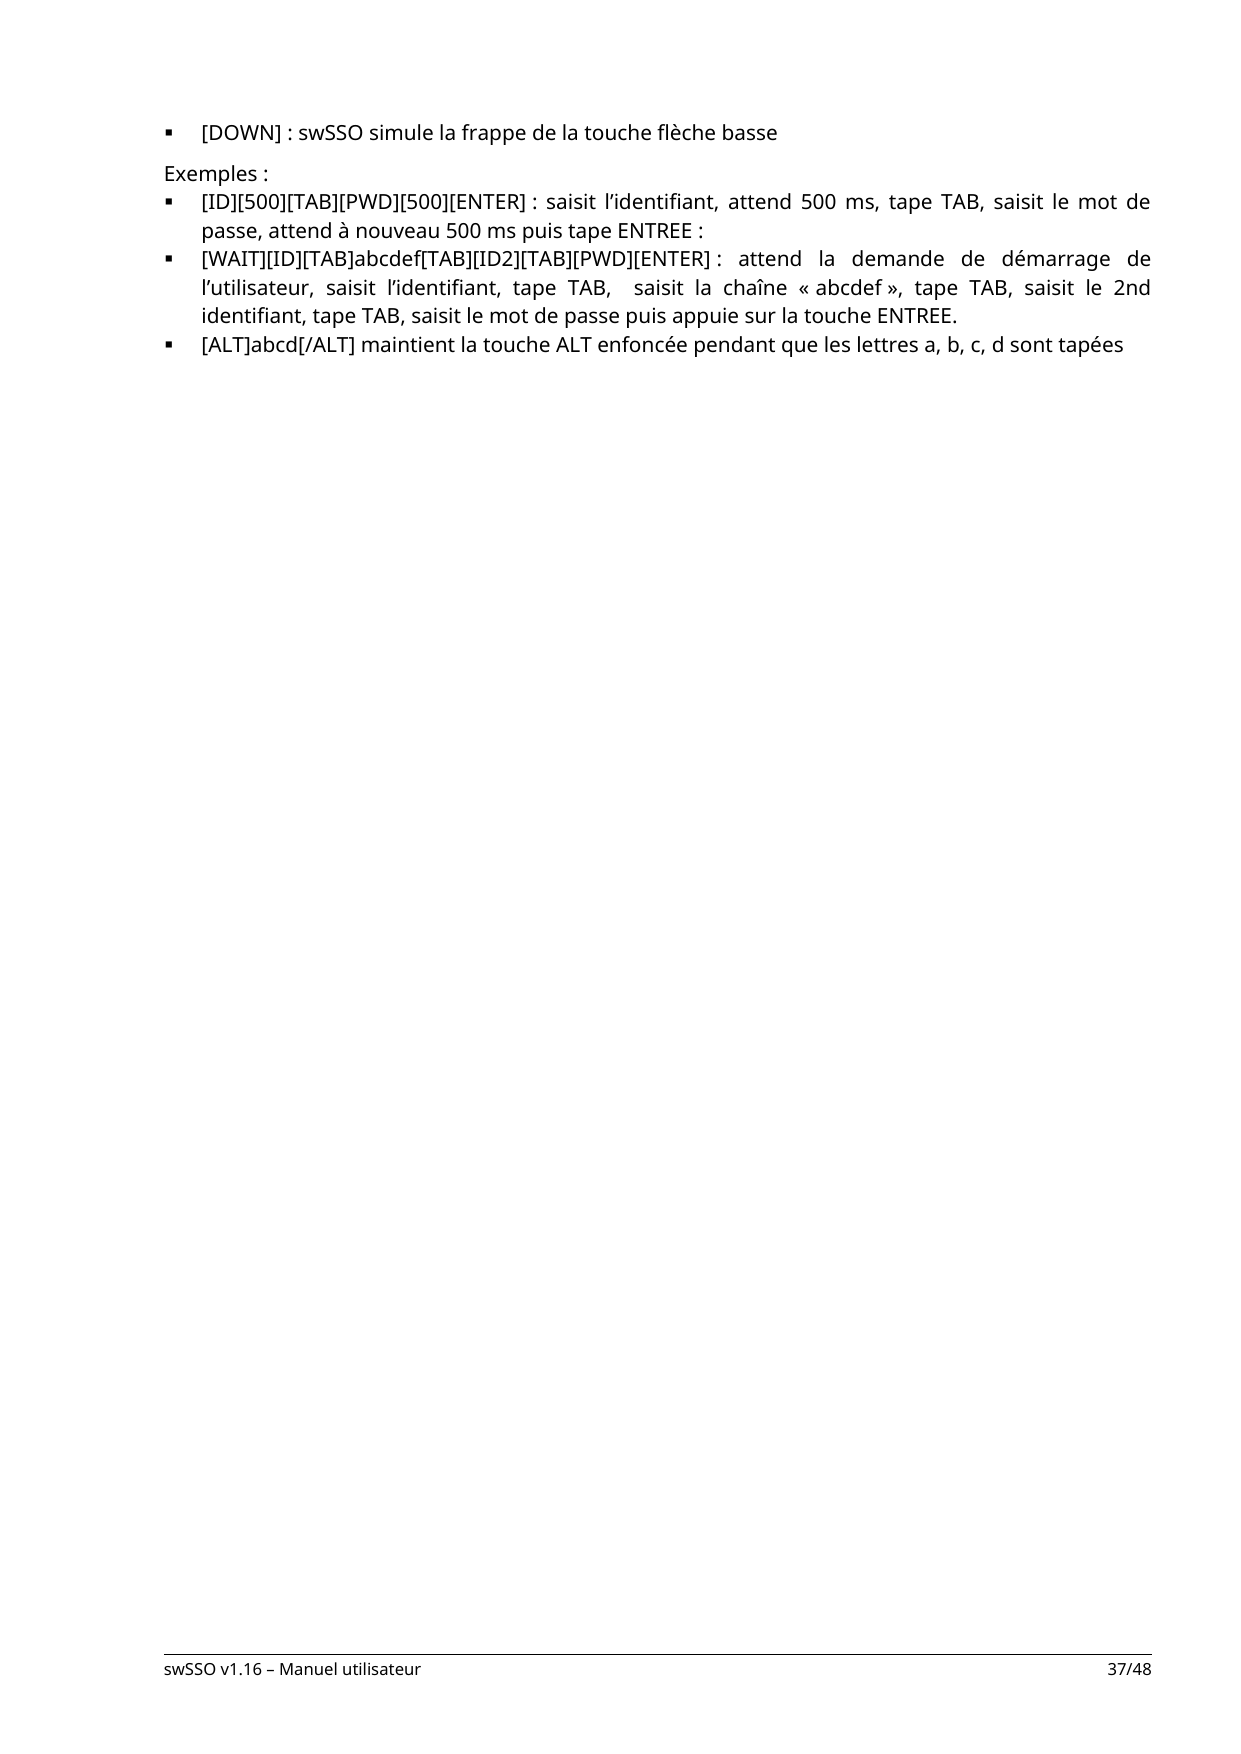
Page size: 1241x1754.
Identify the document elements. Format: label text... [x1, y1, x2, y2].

text Exemples : [164, 159, 1152, 187]
list [WAIT][ID][TAB]abcdef[TAB][ID2][TAB][PWD][ENTER] : attend la demande de démarrage de l’utilisateur, saisit l’identifiant, tape TAB, saisit la chaîne « abcdef », tape TAB, saisit le 2nd identifiant, tape TAB, saisit le mot de passe puis appuie sur la touche ENTREE. [164, 244, 1152, 330]
list [ID][500][TAB][PWD][500][ENTER] : saisit l’identifiant, attend 500 ms, tape TAB, saisit le mot de passe, attend à nouveau 500 ms puis tape ENTREE : [164, 187, 1152, 244]
list [DOWN] : swSSO simule la frappe de la touche flèche basse [164, 118, 1152, 147]
list [ALT]abcd[/ALT] maintient la touche ALT enfoncée pendant que les lettres a, b, c, d sont tapées [164, 330, 1152, 358]
